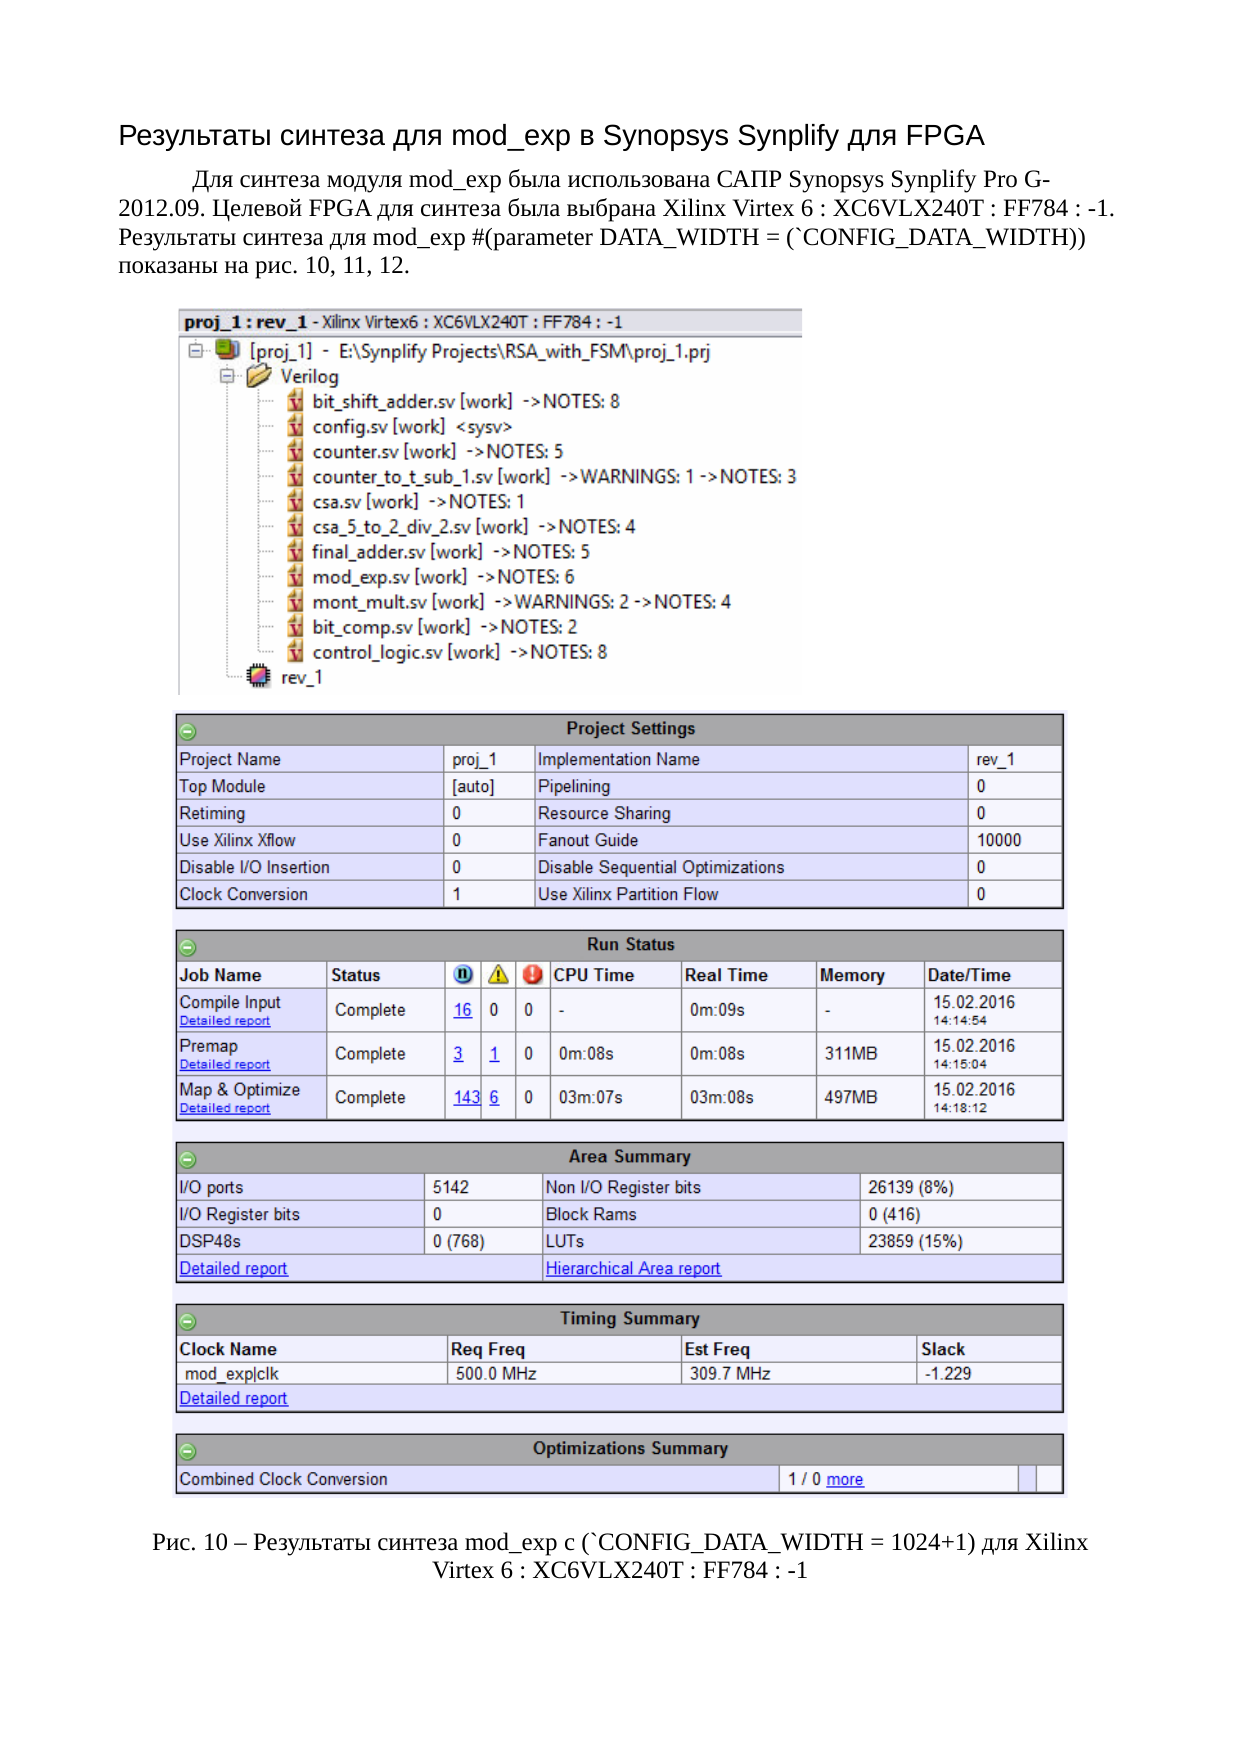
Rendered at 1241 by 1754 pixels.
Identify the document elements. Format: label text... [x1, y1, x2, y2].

text Рис. 10 – Результаты синтеза mod_exp с (`CONFIG_DATA_WIDTH = 1024+1) для Xilinx Virtex 6 : XC6VLX240T : FF784 : -1 [118, 1527, 1122, 1584]
text Для синтеза модуля mod_exp была использована САПР Synopsys Synplify Pro G-2012.09. Целевой FPGA для синтеза была выбрана Xilinx Virtex 6 : XC6VLX240T : FF784 : -1. Результаты синтеза для mod_exp #(parameter DATA_WIDTH = (`CONFIG_DATA_WIDTH)) показаны на рис. 10, 11, 12. [118, 164, 1122, 279]
subtitle Результаты синтеза для mod_exp в Synopsys Synplify для FPGA [118, 118, 1122, 152]
picture [178, 308, 803, 695]
picture [172, 710, 1068, 1498]
